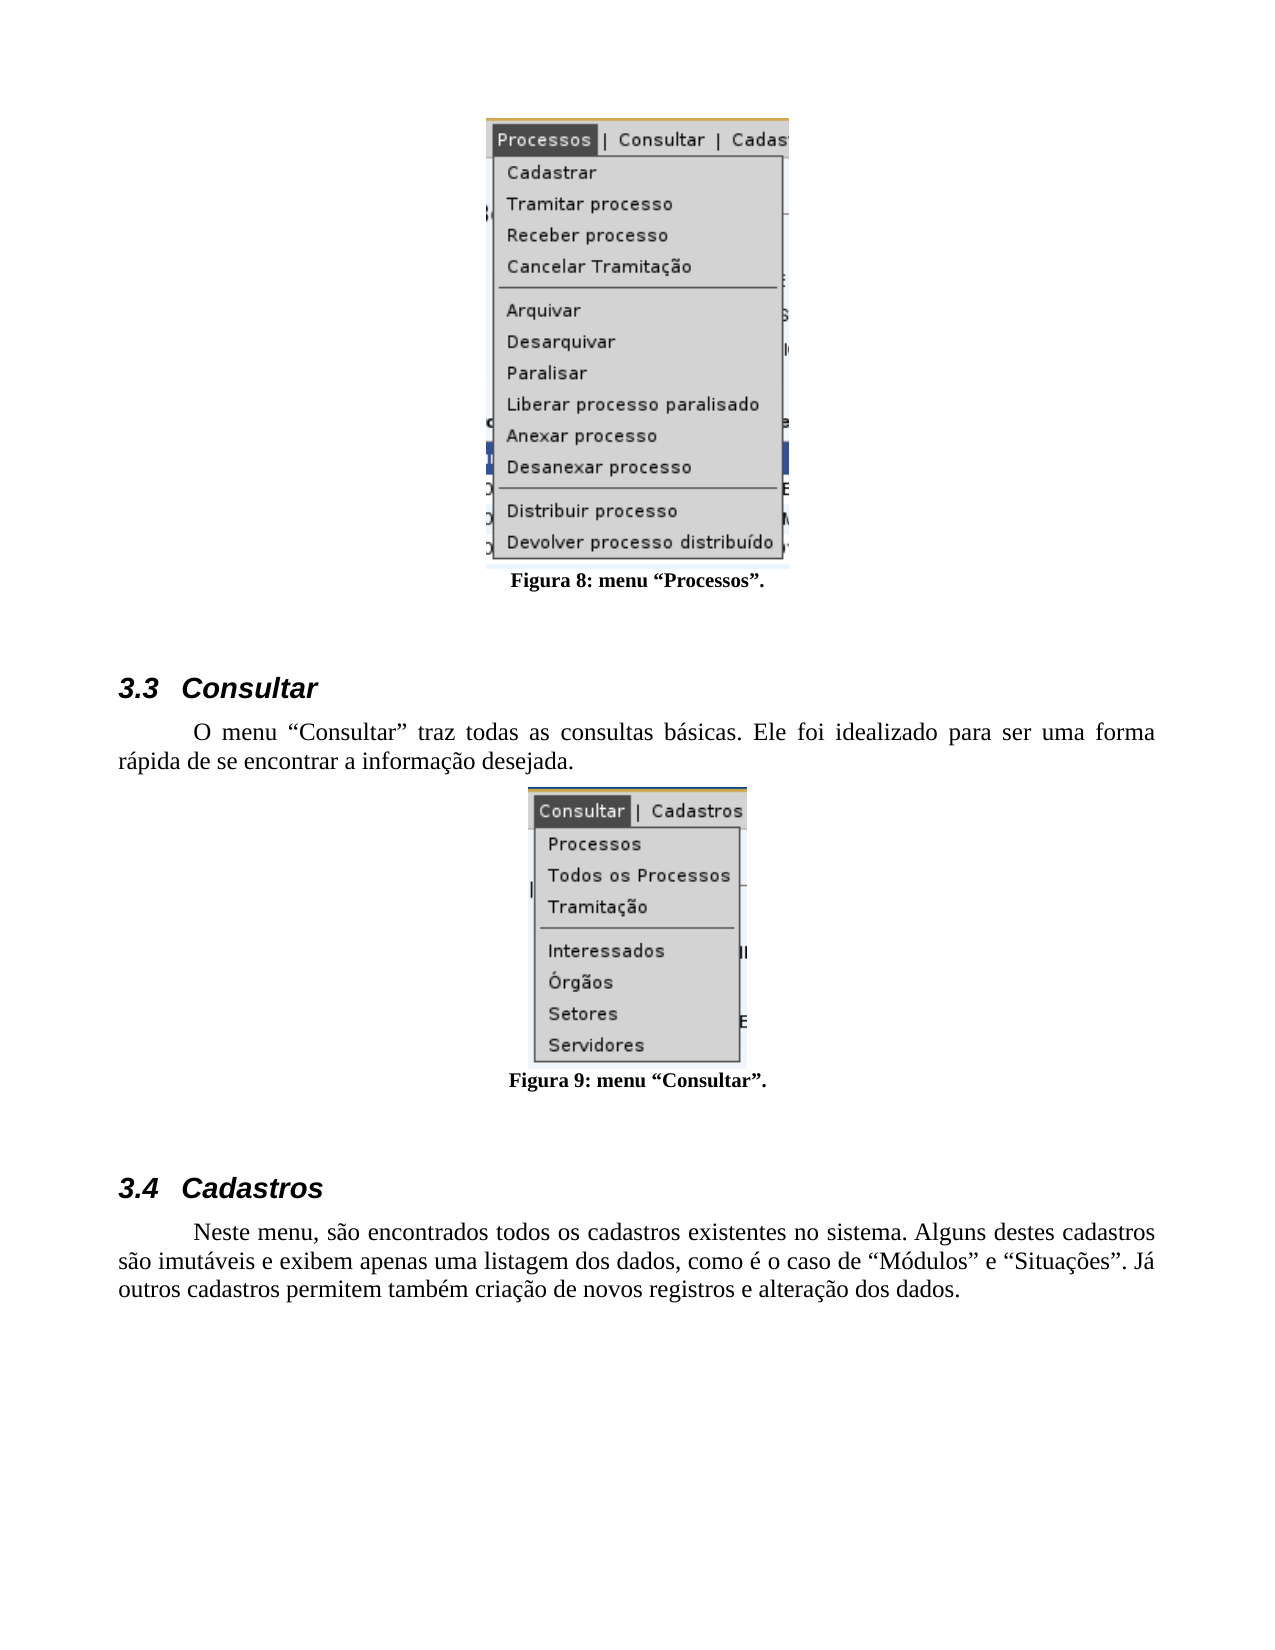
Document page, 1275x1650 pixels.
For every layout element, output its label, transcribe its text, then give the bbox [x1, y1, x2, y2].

subtitle Cadastros [118, 1171, 1157, 1204]
text Figura 9: menu “Consultar”. [118, 787, 1157, 1092]
subtitle Consultar [118, 671, 1157, 704]
text Figura 8: menu “Processos”. [118, 118, 1157, 592]
picture [528, 787, 747, 1069]
text O menu “Consultar” traz todas as consultas básicas. Ele foi idealizado para ser uma forma rápida de se encontrar a informação desejada. [118, 717, 1157, 774]
text Neste menu, são encontrados todos os cadastros existentes no sistema. Alguns destes cadastros são imutáveis e exibem apenas uma listagem dos dados, como é o caso de “Módulos” e “Situações”. Já outros cadastros permitem também criação de novos registros e alteração dos dados. [118, 1217, 1157, 1303]
picture [486, 118, 789, 569]
